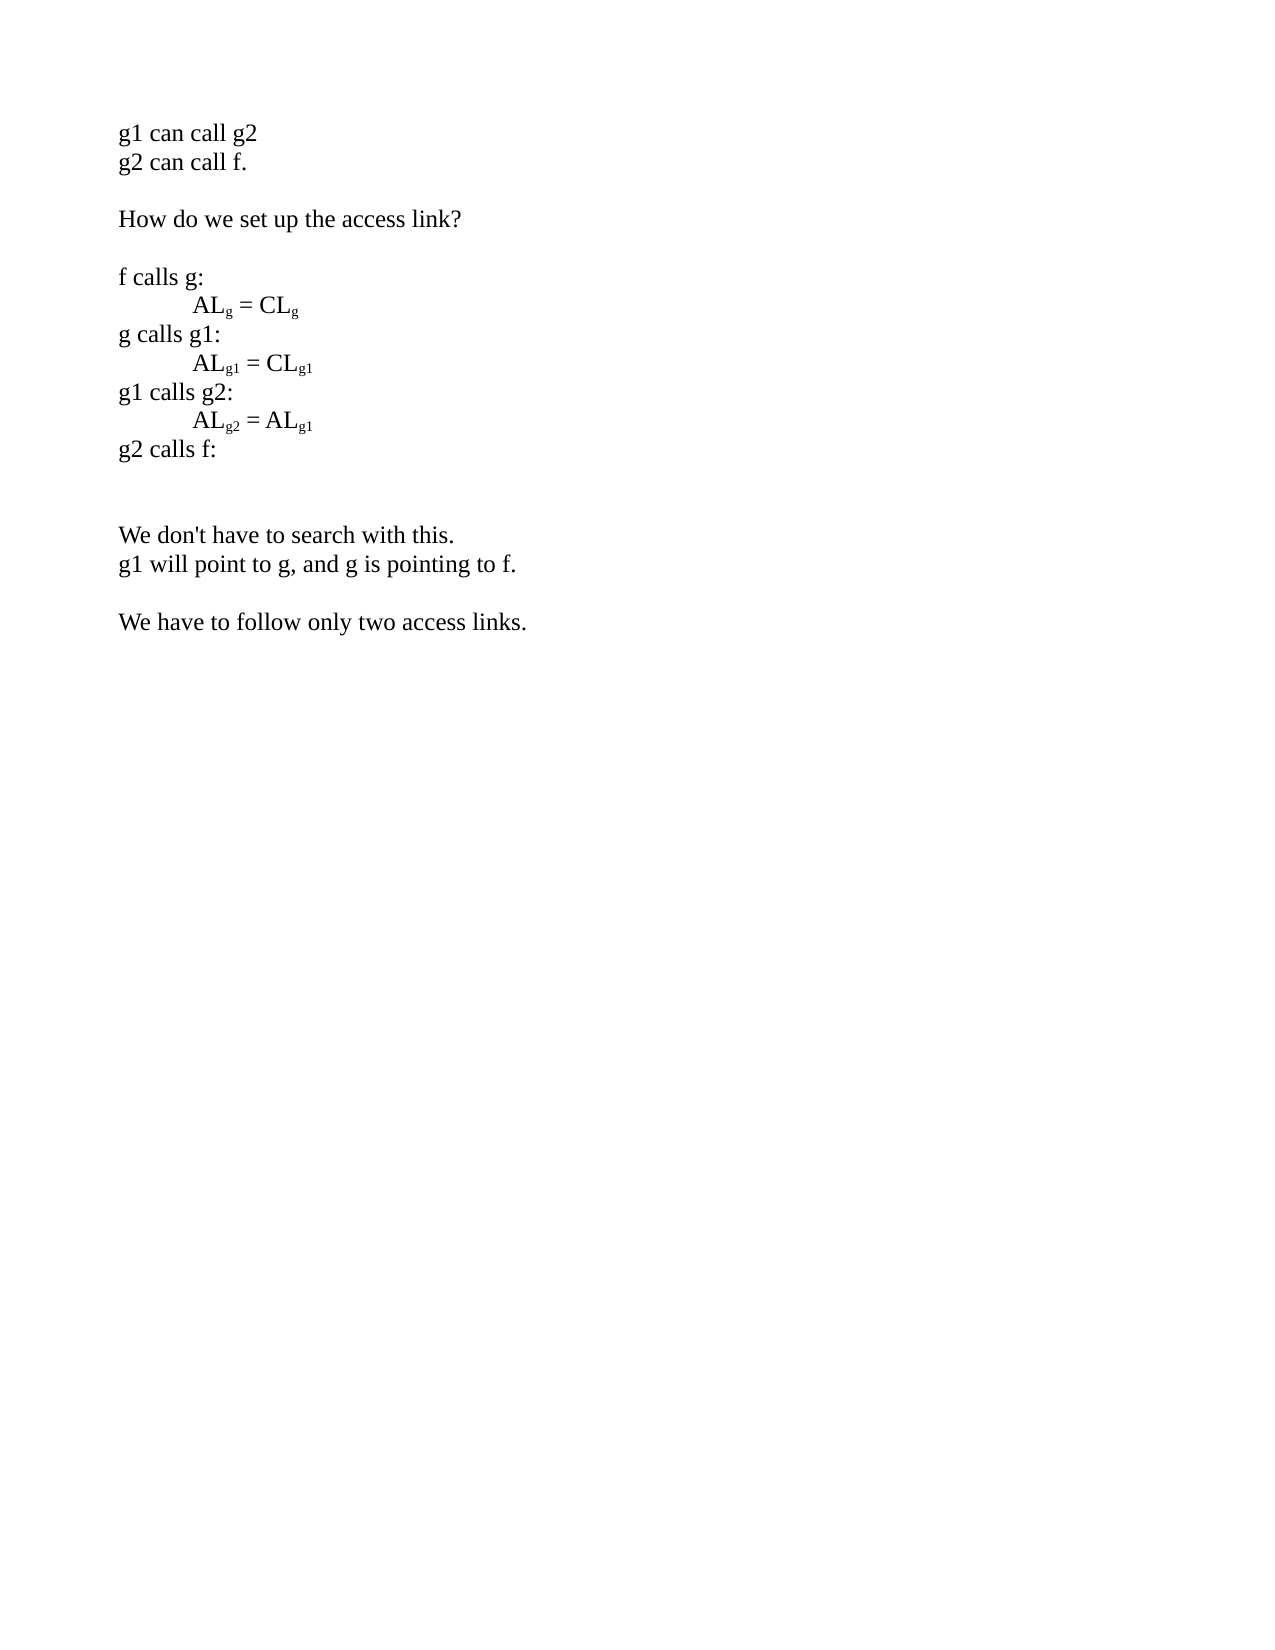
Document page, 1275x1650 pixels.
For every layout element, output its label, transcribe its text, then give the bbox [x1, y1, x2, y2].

text g1 can call g2 [118, 118, 1157, 147]
text ALg1 = CLg1 [118, 348, 1157, 377]
text g calls g1: [118, 319, 1157, 348]
text g2 calls f: [118, 434, 1157, 463]
text g2 can call f. [118, 147, 1157, 176]
text We don't have to search with this. [118, 521, 1157, 549]
text g1 calls g2: [118, 377, 1157, 406]
text How do we set up the access link? [118, 204, 1157, 233]
text ALg2 = ALg1 [118, 406, 1157, 434]
text f calls g: [118, 262, 1157, 291]
text We have to follow only two access links. [118, 607, 1157, 636]
text g1 will point to g, and g is pointing to f. [118, 549, 1157, 578]
text ALg = CLg [118, 291, 1157, 319]
